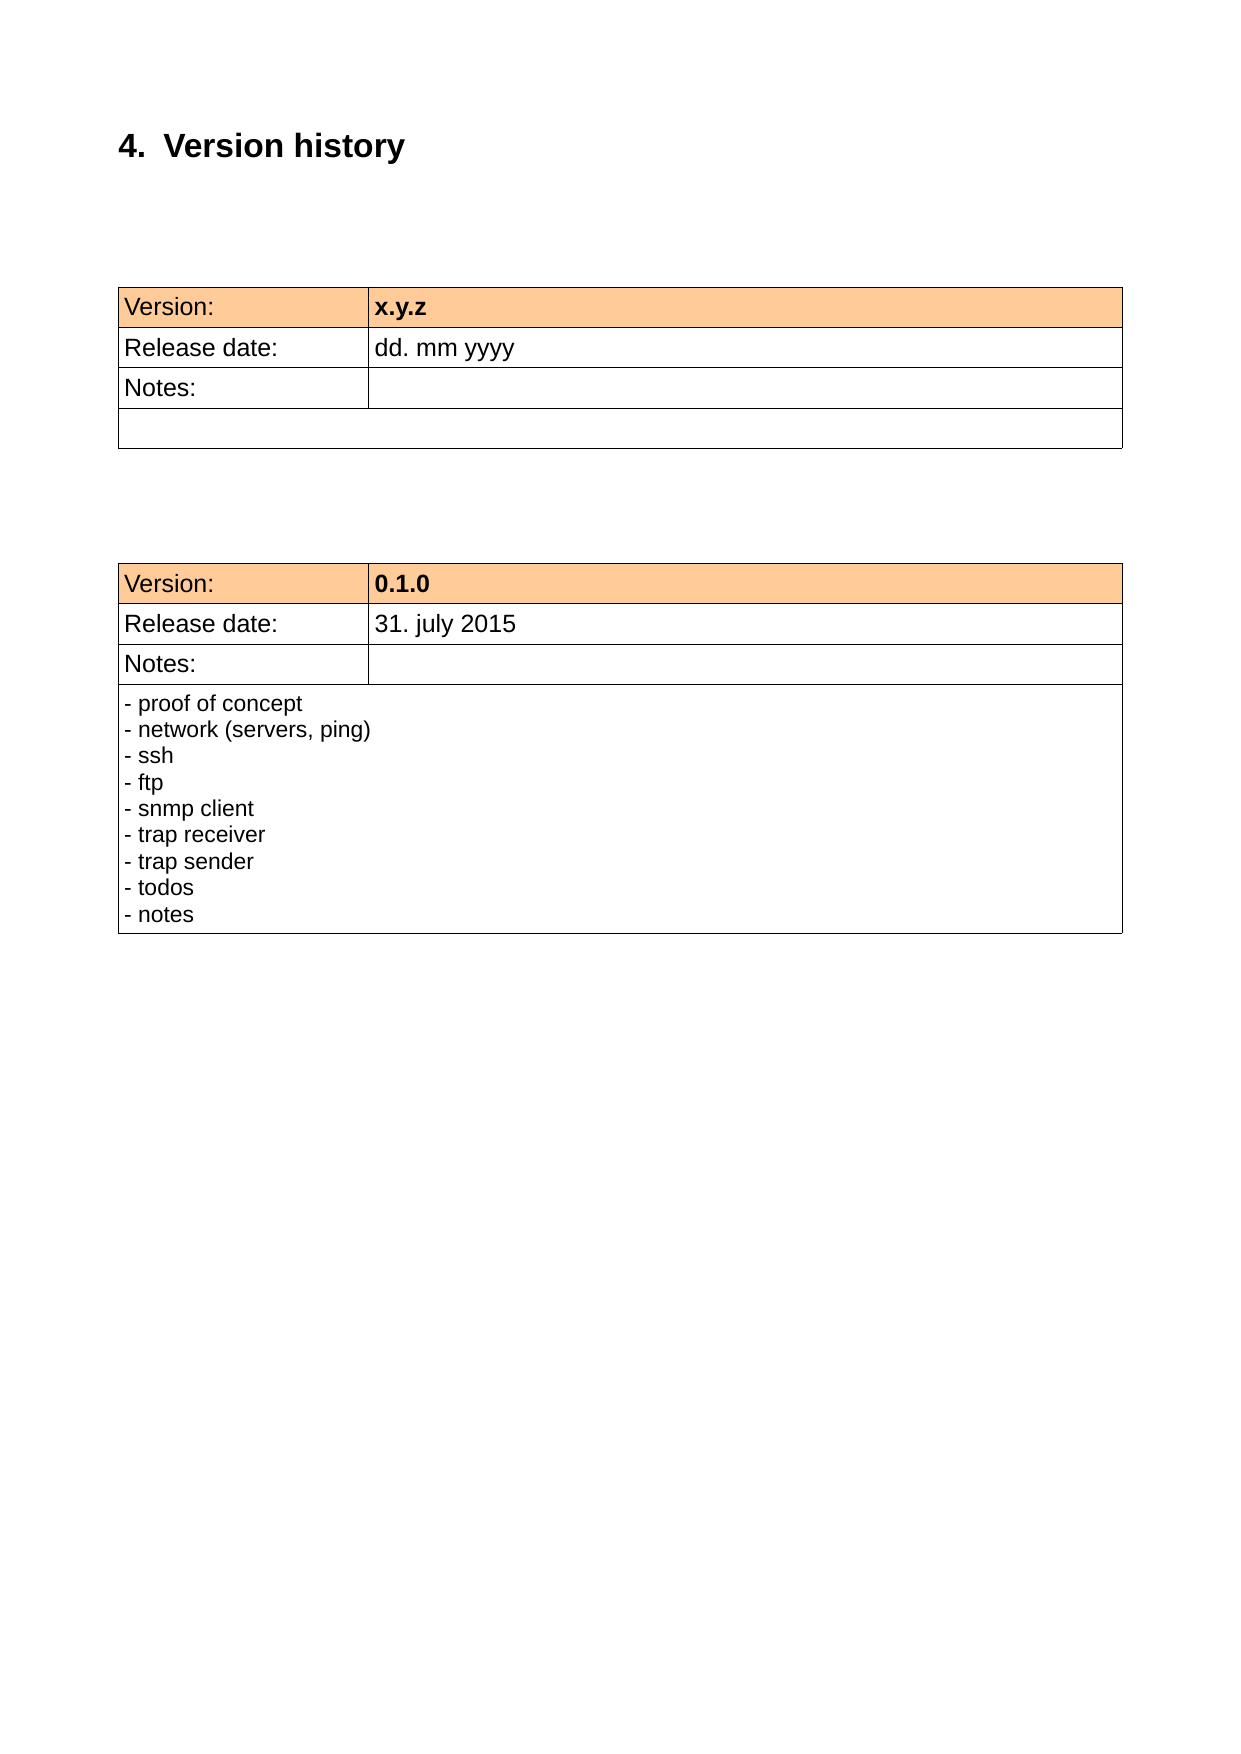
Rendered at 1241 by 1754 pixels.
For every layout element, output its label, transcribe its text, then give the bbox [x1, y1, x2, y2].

table_cell Release date: [119, 604, 368, 643]
table_cell - proof of concept - network (servers, ping) - ssh - ftp - snmp client - trap receiver - trap sender - todos - notes [119, 685, 1122, 933]
table_cell 31. july 2015 [369, 604, 1122, 643]
table_cell Release date: [119, 328, 368, 367]
table_cell [369, 645, 1122, 684]
table_cell [119, 409, 1122, 448]
table_cell dd. mm yyyy [369, 328, 1122, 367]
subtitle Version history [118, 126, 1122, 164]
table_cell Notes: [119, 645, 368, 684]
table_header Version: [119, 564, 368, 603]
table_header Version: [119, 288, 368, 327]
table_cell [369, 368, 1122, 407]
table_header x.y.z [369, 288, 1122, 327]
table_cell Notes: [119, 368, 368, 407]
table_header 0.1.0 [369, 564, 1122, 603]
